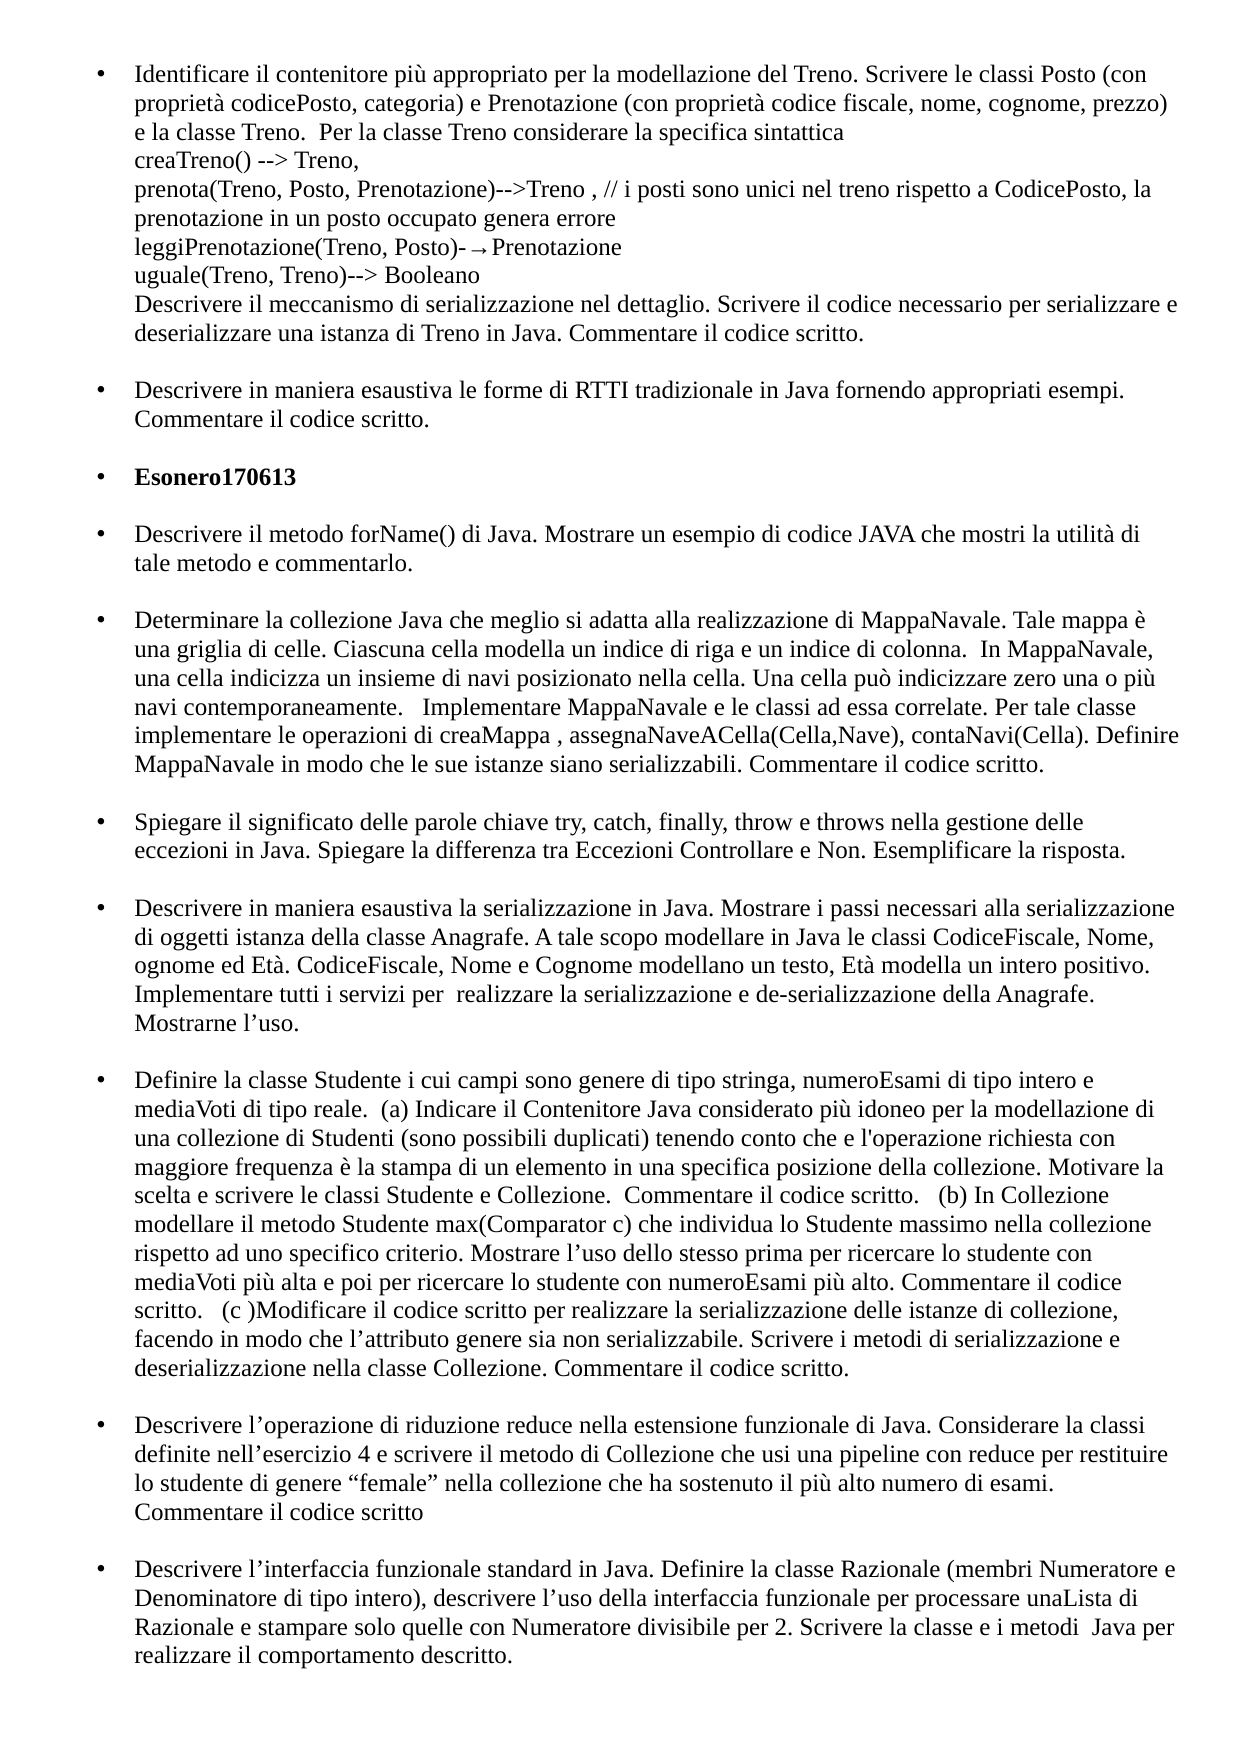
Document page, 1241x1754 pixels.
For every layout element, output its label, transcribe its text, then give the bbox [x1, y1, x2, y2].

list Descrivere l’interfaccia funzionale standard in Java. Definire la classe Razionale (membri Numeratore e Denominatore di tipo intero), descrivere l’uso della interfaccia funzionale per processare unaLista di Razionale e stampare solo quelle con Numeratore divisibile per 2. Scrivere la classe e i metodi Java per realizzare il comportamento descritto. [97, 1554, 1181, 1669]
list Definire la classe Studente i cui campi sono genere di tipo stringa, numeroEsami di tipo intero e mediaVoti di tipo reale. (a) Indicare il Contenitore Java considerato più idoneo per la modellazione di una collezione di Studenti (sono possibili duplicati) tenendo conto che e l'operazione richiesta con maggiore frequenza è la stampa di un elemento in una specifica posizione della collezione. Motivare la scelta e scrivere le classi Studente e Collezione. Commentare il codice scritto. (b) In Collezione modellare il metodo Studente max(Comparator c) che individua lo Studente massimo nella collezione rispetto ad uno specifico criterio. Mostrare l’uso dello stesso prima per ricercare lo studente con mediaVoti più alta e poi per ricercare lo studente con numeroEsami più alto. Commentare il codice scritto. (c )Modificare il codice scritto per realizzare la serializzazione delle istanze di collezione, facendo in modo che l’attributo genere sia non serializzabile. Scrivere i metodi di serializzazione e deserializzazione nella classe Collezione. Commentare il codice scritto. [97, 1065, 1181, 1382]
list Esonero170613 [97, 462, 1181, 490]
list Descrivere in maniera esaustiva le forme di RTTI tradizionale in Java fornendo appropriati esempi. Commentare il codice scritto. [97, 375, 1181, 433]
list Descrivere il metodo forName() di Java. Mostrare un esempio di codice JAVA che mostri la utilità di tale metodo e commentarlo. [97, 519, 1181, 577]
list creaTreno() --> Treno, [97, 145, 1181, 174]
list leggiPrenotazione(Treno, Posto)-→Prenotazione [97, 232, 1181, 260]
list Descrivere l’operazione di riduzione reduce nella estensione funzionale di Java. Considerare la classi definite nell’esercizio 4 e scrivere il metodo di Collezione che usi una pipeline con reduce per restituire lo studente di genere “female” nella collezione che ha sostenuto il più alto numero di esami. Commentare il codice scritto [97, 1410, 1181, 1525]
list Identificare il contenitore più appropriato per la modellazione del Treno. Scrivere le classi Posto (con proprietà codicePosto, categoria) e Prenotazione (con proprietà codice fiscale, nome, cognome, prezzo) e la classe Treno. Per la classe Treno considerare la specifica sintattica [97, 59, 1181, 145]
list Spiegare il significato delle parole chiave try, catch, finally, throw e throws nella gestione delle eccezioni in Java. Spiegare la differenza tra Eccezioni Controllare e Non. Esemplificare la risposta. [97, 807, 1181, 864]
list Determinare la collezione Java che meglio si adatta alla realizzazione di MappaNavale. Tale mappa è una griglia di celle. Ciascuna cella modella un indice di riga e un indice di colonna. In MappaNavale, una cella indicizza un insieme di navi posizionato nella cella. Una cella può indicizzare zero una o più navi contemporaneamente. Implementare MappaNavale e le classi ad essa correlate. Per tale classe implementare le operazioni di creaMappa , assegnaNaveACella(Cella,Nave), contaNavi(Cella). Definire MappaNavale in modo che le sue istanze siano serializzabili. Commentare il codice scritto. [97, 605, 1181, 778]
list Descrivere in maniera esaustiva la serializzazione in Java. Mostrare i passi necessari alla serializzazione di oggetti istanza della classe Anagrafe. A tale scopo modellare in Java le classi CodiceFiscale, Nome, ognome ed Età. CodiceFiscale, Nome e Cognome modellano un testo, Età modella un intero positivo. Implementare tutti i servizi per realizzare la serializzazione e de-serializzazione della Anagrafe. Mostrarne l’uso. [97, 893, 1181, 1037]
list Descrivere il meccanismo di serializzazione nel dettaglio. Scrivere il codice necessario per serializzare e deserializzare una istanza di Treno in Java. Commentare il codice scritto. [97, 289, 1181, 347]
list prenota(Treno, Posto, Prenotazione)-->Treno , // i posti sono unici nel treno rispetto a CodicePosto, la prenotazione in un posto occupato genera errore [97, 174, 1181, 232]
list uguale(Treno, Treno)--> Booleano [97, 260, 1181, 289]
